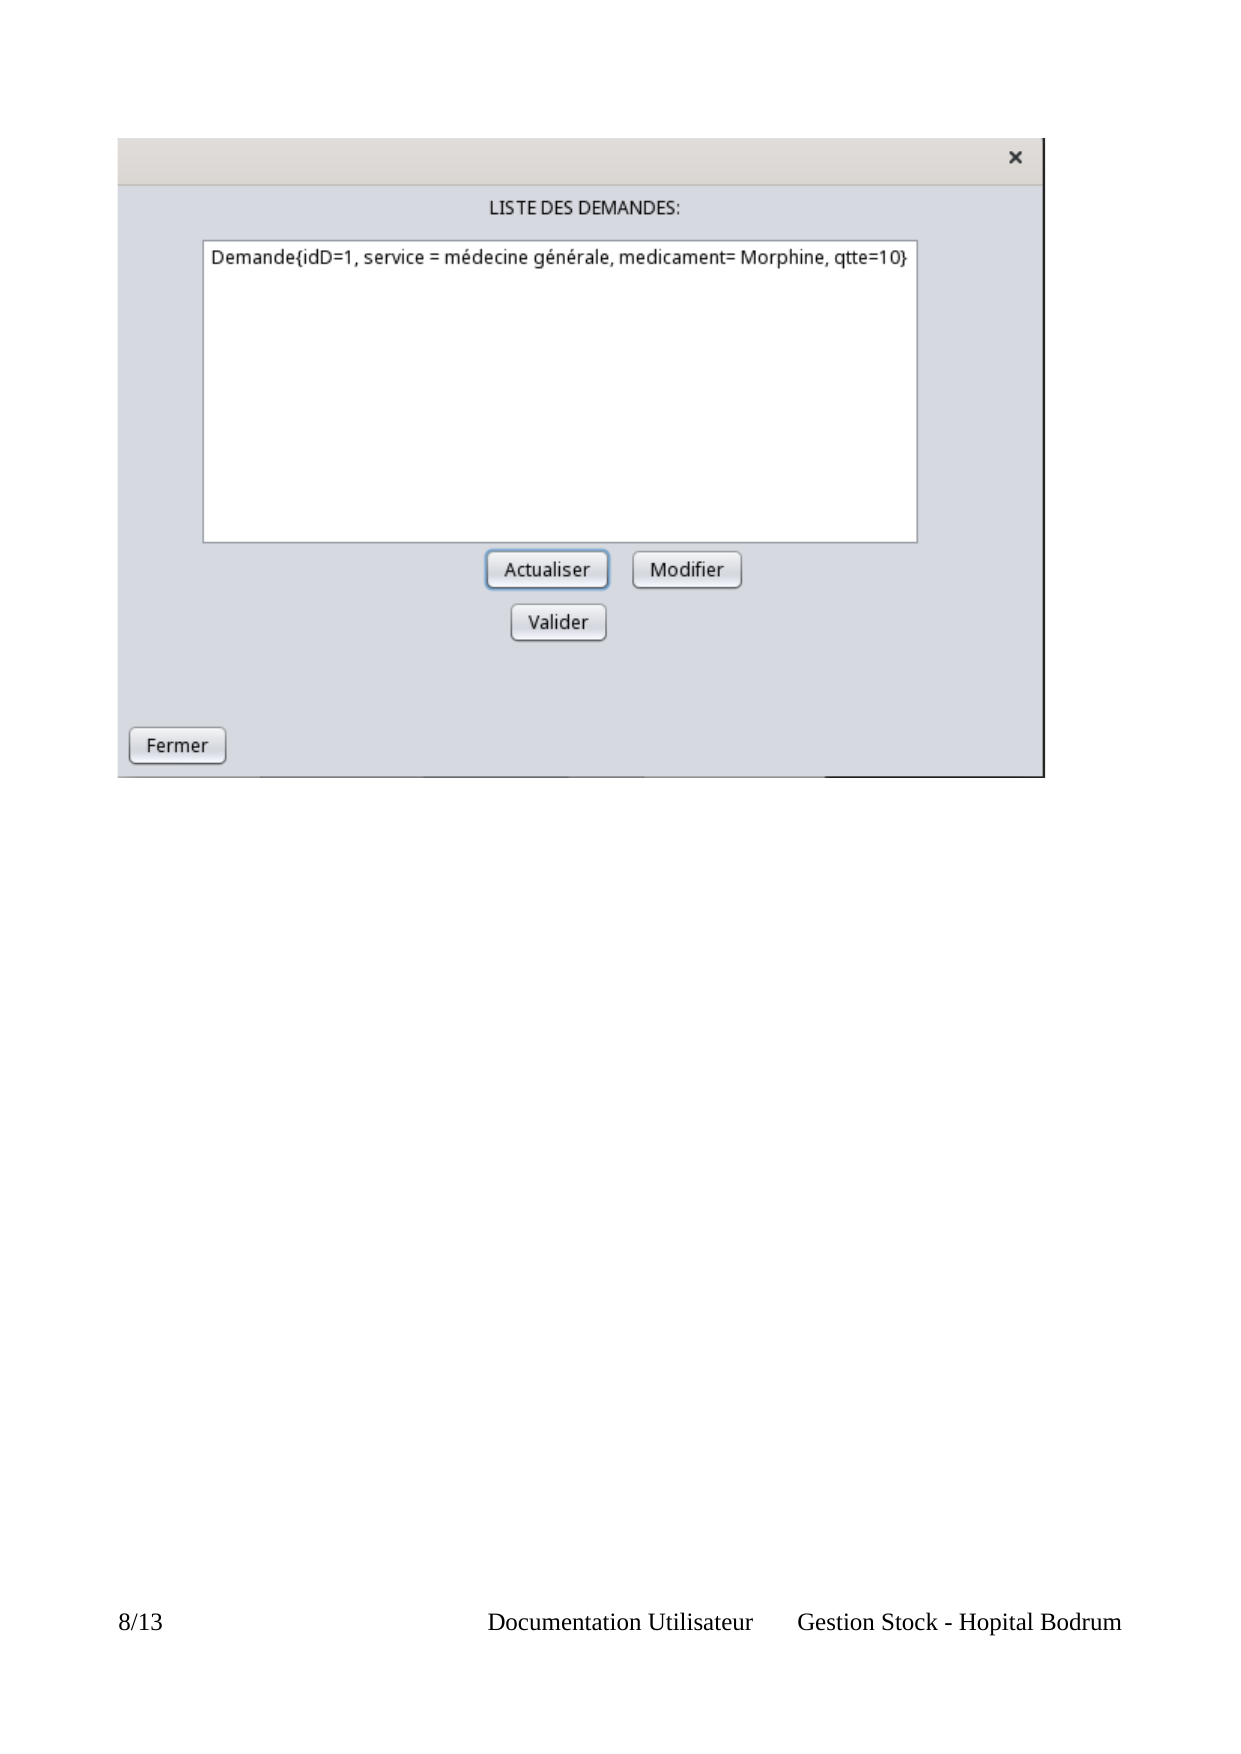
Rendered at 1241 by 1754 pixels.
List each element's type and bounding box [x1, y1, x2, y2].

picture [117, 138, 1046, 778]
